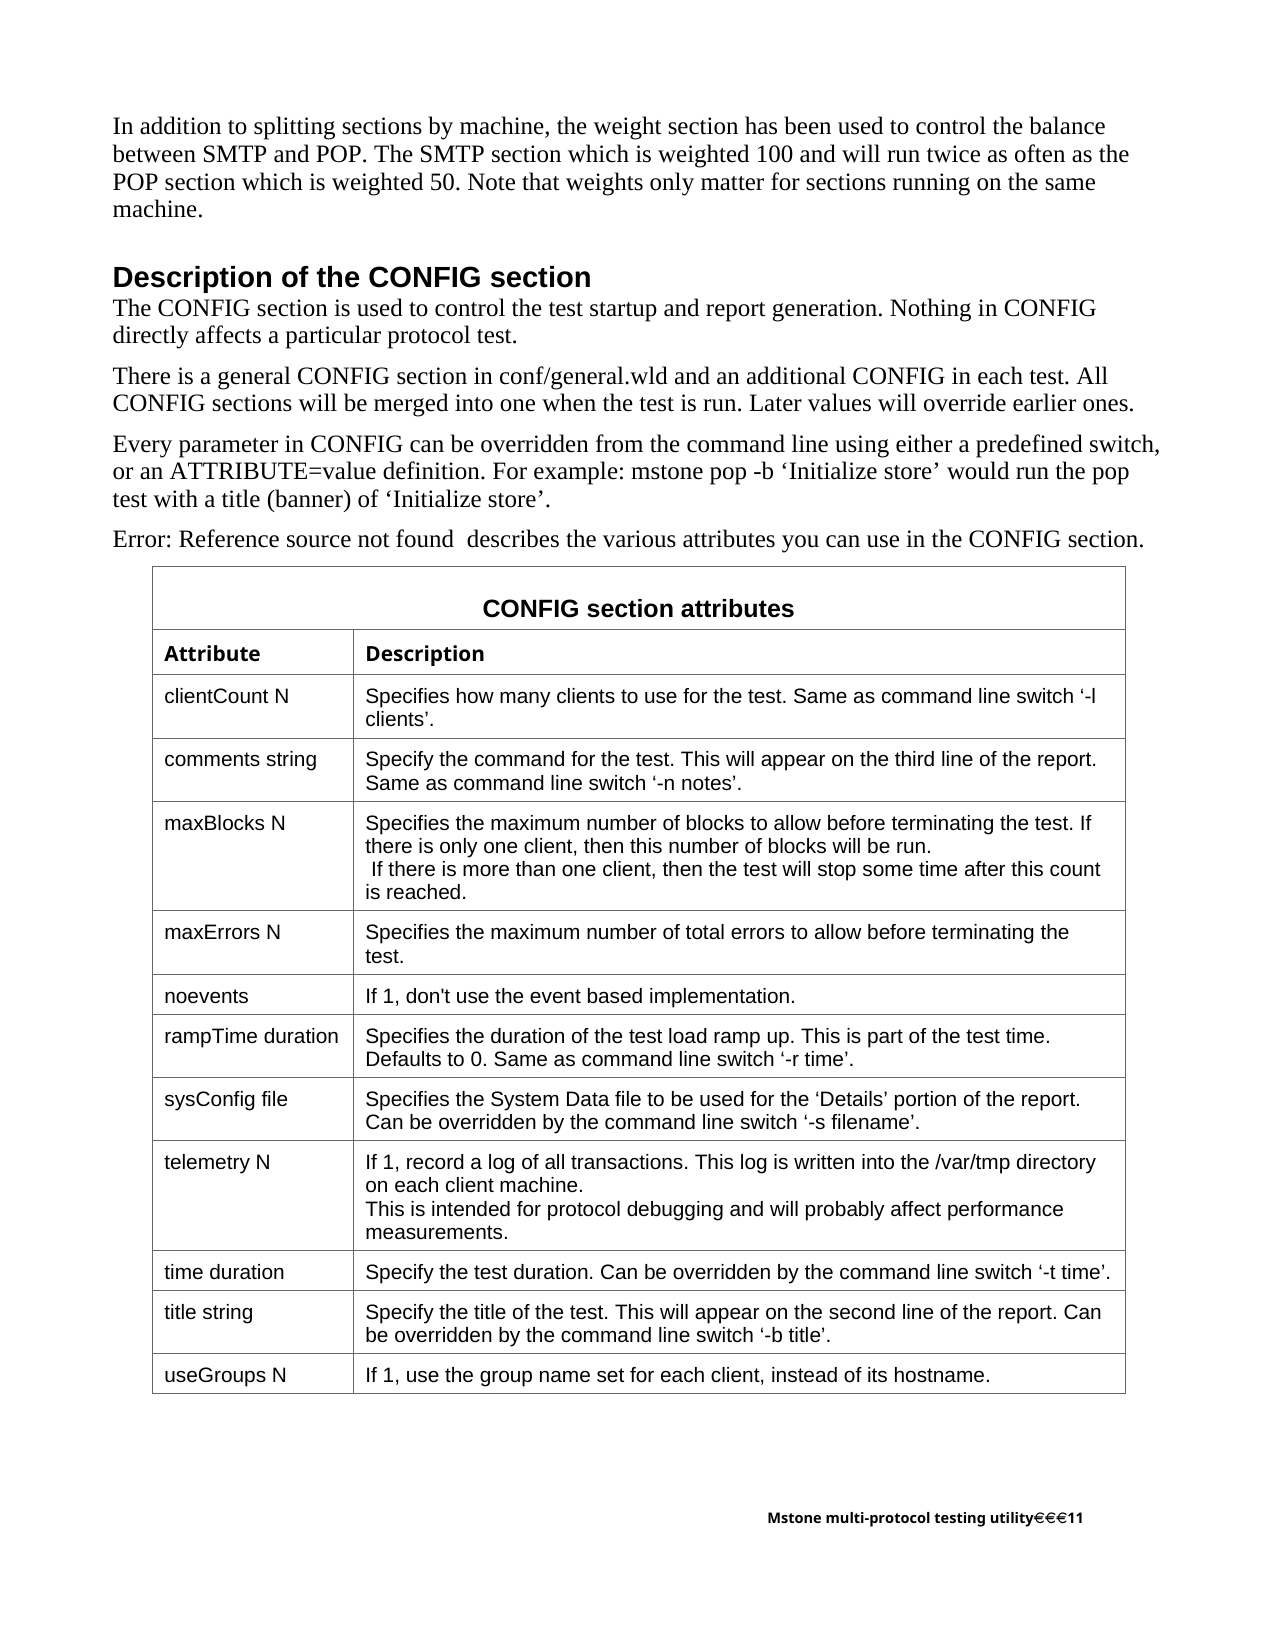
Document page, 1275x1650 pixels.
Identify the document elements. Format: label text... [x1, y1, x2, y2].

table_cell noevents [153, 975, 353, 1014]
table_cell Specifies how many clients to use for the test. Same as command line switch ‘-l clients’. [354, 675, 1125, 737]
table_cell If 1, use the group name set for each client, instead of its hostname. [354, 1354, 1125, 1393]
text describes the various attributes you can use in the CONFIG section. [112, 525, 1162, 553]
table_cell Specifies the maximum number of total errors to allow before terminating the test. [354, 911, 1125, 974]
table_cell maxBlocks N [153, 802, 353, 910]
table_cell telemetry N [153, 1141, 353, 1250]
text In addition to splitting sections by machine, the weight section has been used to control the balance between SMTP and POP. The SMTP section which is weighted 100 and will run twice as often as the POP section which is weighted 50. Note that weights only matter for sections running on the same machine. [112, 112, 1162, 223]
table_cell time duration [153, 1251, 353, 1290]
table_cell If 1, don't use the event based implementation. [354, 975, 1125, 1014]
table_cell title string [153, 1291, 353, 1353]
table_cell comments string [153, 739, 353, 801]
table_cell rampTime duration [153, 1015, 353, 1077]
table_cell Specify the test duration. Can be overridden by the command line switch ‘-t time’. [354, 1251, 1125, 1290]
table_cell clientCount N [153, 675, 353, 737]
table_cell Attribute [153, 630, 353, 674]
table_cell Specifies the System Data file to be used for the ‘Details’ portion of the report. Can be overridden by the command line switch ‘-s filename’. [354, 1078, 1125, 1140]
subtitle Description of the CONFIG section [112, 261, 1162, 294]
table_cell Specifies the maximum number of blocks to allow before terminating the test. If there is only one client, then this number of blocks will be run. If there is more than one client, then the test will stop some time after this count is reached. [354, 802, 1125, 910]
table_cell useGroups N [153, 1354, 353, 1393]
text Every parameter in CONFIG can be overridden from the command line using either a predefined switch, or an ATTRIBUTE=value definition. For example: mstone pop -b ‘Initialize store’ would run the pop test with a title (banner) of ‘Initialize store’. [112, 430, 1162, 513]
text There is a general CONFIG section in conf/general.wld and an additional CONFIG in each test. All CONFIG sections will be merged into one when the test is run. Later values will override earlier ones. [112, 362, 1162, 417]
table_cell sysConfig file [153, 1078, 353, 1140]
table_cell If 1, record a log of all transactions. This log is written into the /var/tmp directory on each client machine. This is intended for protocol debugging and will probably affect performance measurements. [354, 1141, 1125, 1250]
text The CONFIG section is used to control the test startup and report generation. Nothing in CONFIG directly affects a particular protocol test. [112, 294, 1162, 349]
table_cell Specifies the duration of the test load ramp up. This is part of the test time. Defaults to 0. Same as command line switch ‘-r time’. [354, 1015, 1125, 1077]
table_cell Specify the title of the test. This will appear on the second line of the report. Can be overridden by the command line switch ‘-b title’. [354, 1291, 1125, 1353]
table_cell maxErrors N [153, 911, 353, 974]
table_cell Specify the command for the test. This will appear on the third line of the report. Same as command line switch ‘-n notes’. [354, 739, 1125, 801]
table_header CONFIG section attributes [153, 567, 1125, 629]
table_cell Description [354, 630, 1125, 674]
